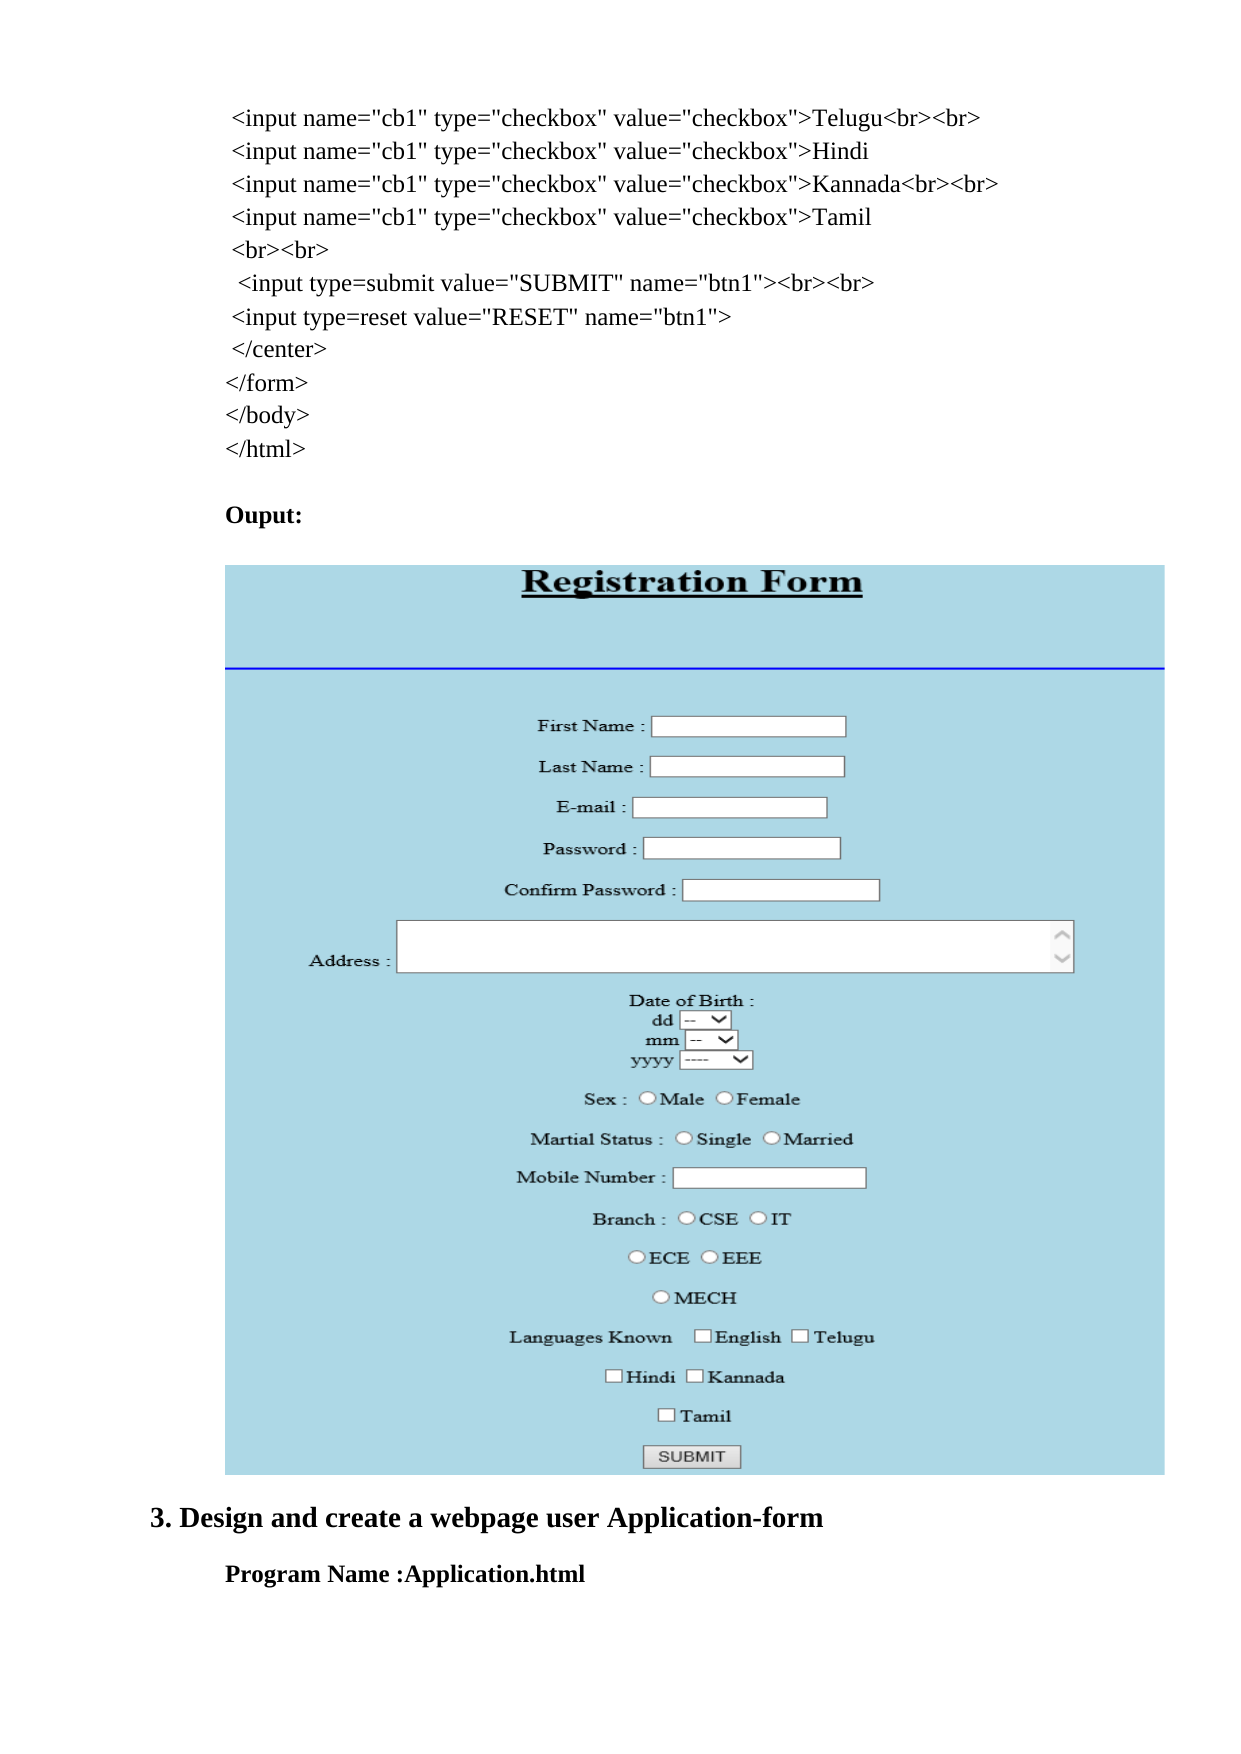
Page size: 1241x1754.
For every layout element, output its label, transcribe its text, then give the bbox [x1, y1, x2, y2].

list </center> [225, 334, 1048, 363]
list </form> [225, 368, 1048, 396]
list </html> [225, 434, 1048, 462]
list <input type=reset value="RESET" name="btn1"> [225, 302, 1048, 330]
list Program Name :Application.html [225, 1559, 1048, 1588]
list </body> [225, 401, 1048, 429]
list <input type=submit value="SUBMIT" name="btn1"><br><br> [225, 268, 1048, 297]
list <input name="cb1" type="checkbox" value="checkbox">Tamil [225, 202, 1048, 231]
text 3. Design and create a webpage user Application-form [150, 1500, 1048, 1533]
list <br><br> [225, 236, 1048, 264]
list <input name="cb1" type="checkbox" value="checkbox">Kannada<br><br> [225, 169, 1048, 198]
list <input name="cb1" type="checkbox" value="checkbox">Telugu<br><br> [225, 103, 1048, 132]
list <input name="cb1" type="checkbox" value="checkbox">Hindi [225, 136, 1048, 165]
list Ouput: [225, 500, 1048, 528]
